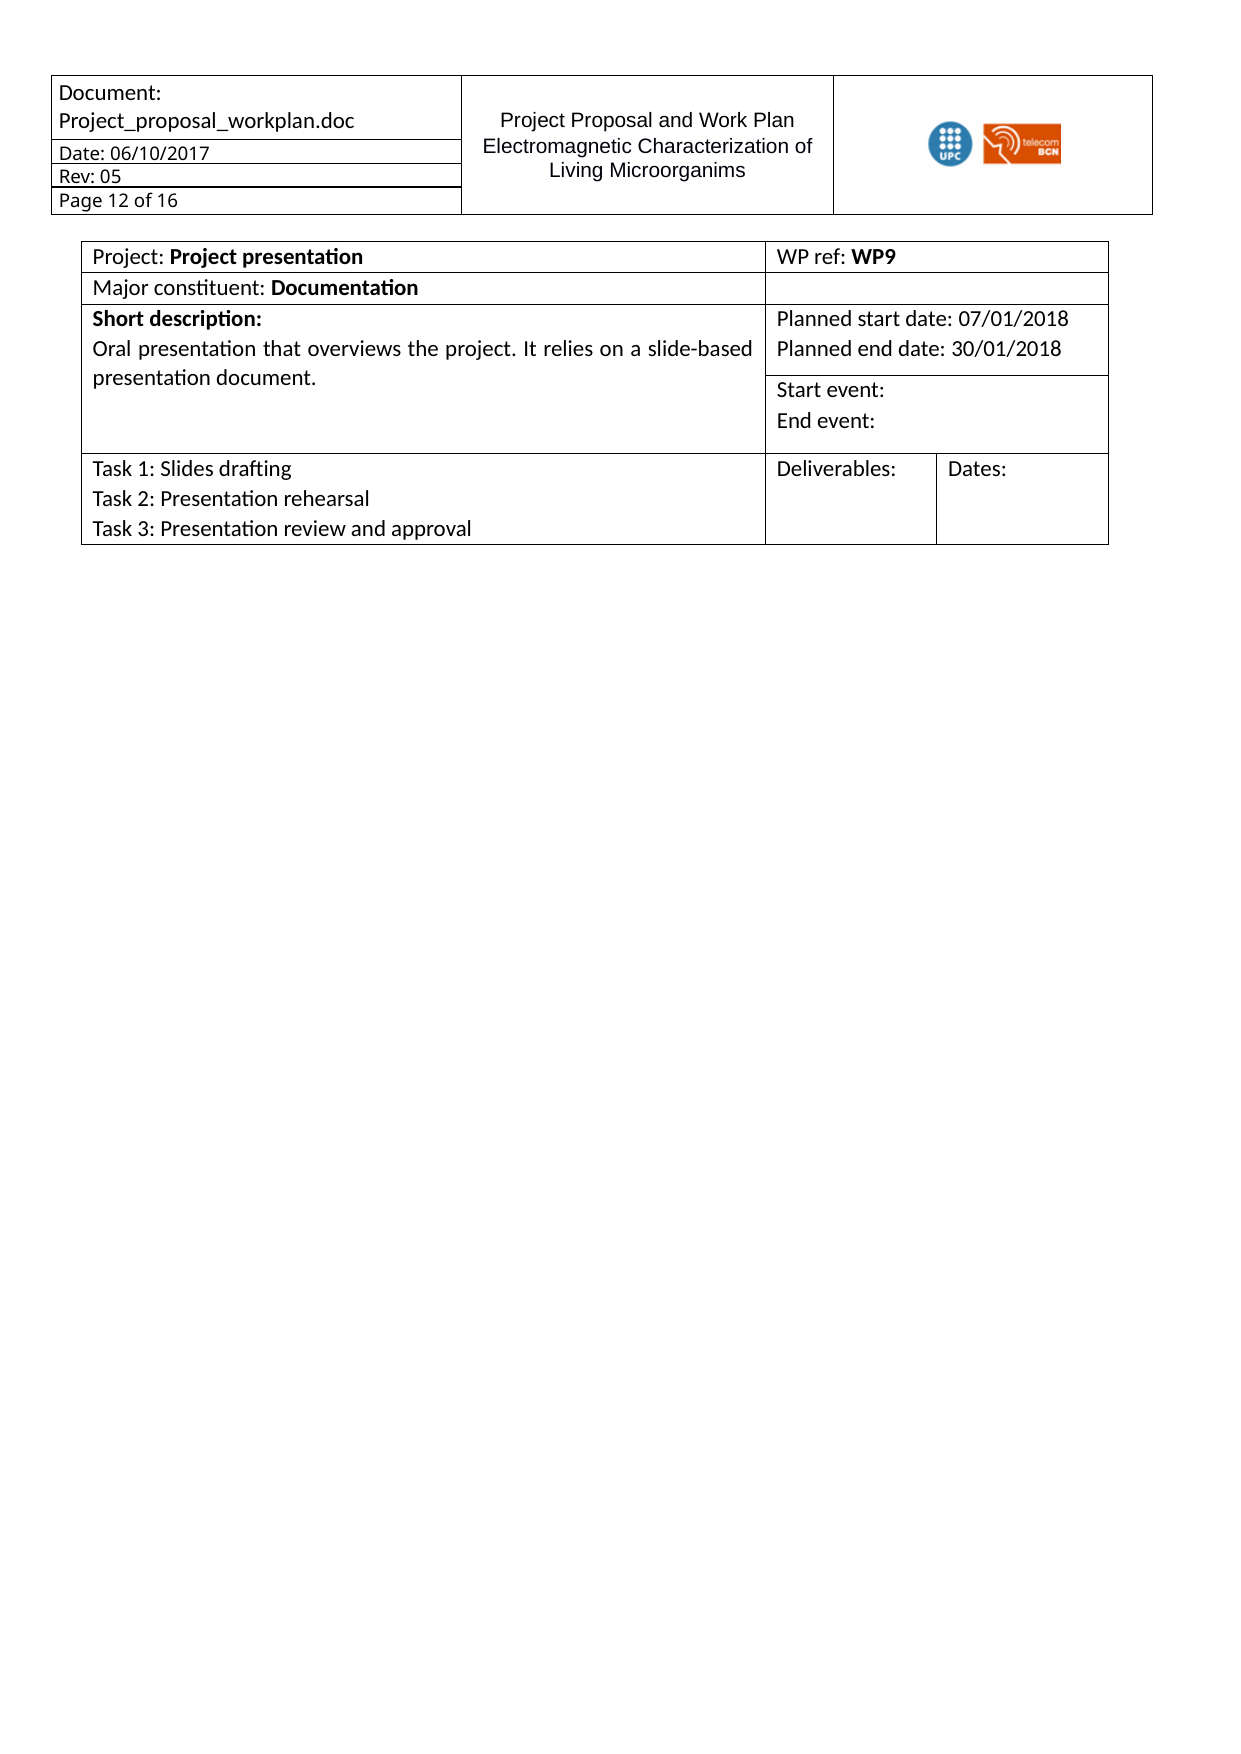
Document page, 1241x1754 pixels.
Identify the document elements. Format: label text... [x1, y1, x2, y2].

table_cell Planned start date: 07/01/2018 Planned end date: 30/01/2018 [766, 305, 1108, 374]
table_cell Dates: [937, 454, 1108, 544]
table_header WP ref: WP9 [766, 242, 1108, 272]
table_cell Deliverables: [766, 454, 936, 544]
picture [925, 120, 1061, 168]
table_cell Short description: Oral presentation that overviews the project. It relies on a slide-based presentation document. [82, 305, 765, 453]
table_cell Major constituent: Documentation [82, 273, 765, 303]
table_cell Task 1: Slides drafting Task 2: Presentation rehearsal Task 3: Presentation review and approval [82, 454, 765, 544]
table_header Project: Project presentation [82, 242, 765, 272]
table_cell [766, 273, 1108, 303]
table_cell Start event: End event: [766, 376, 1108, 453]
